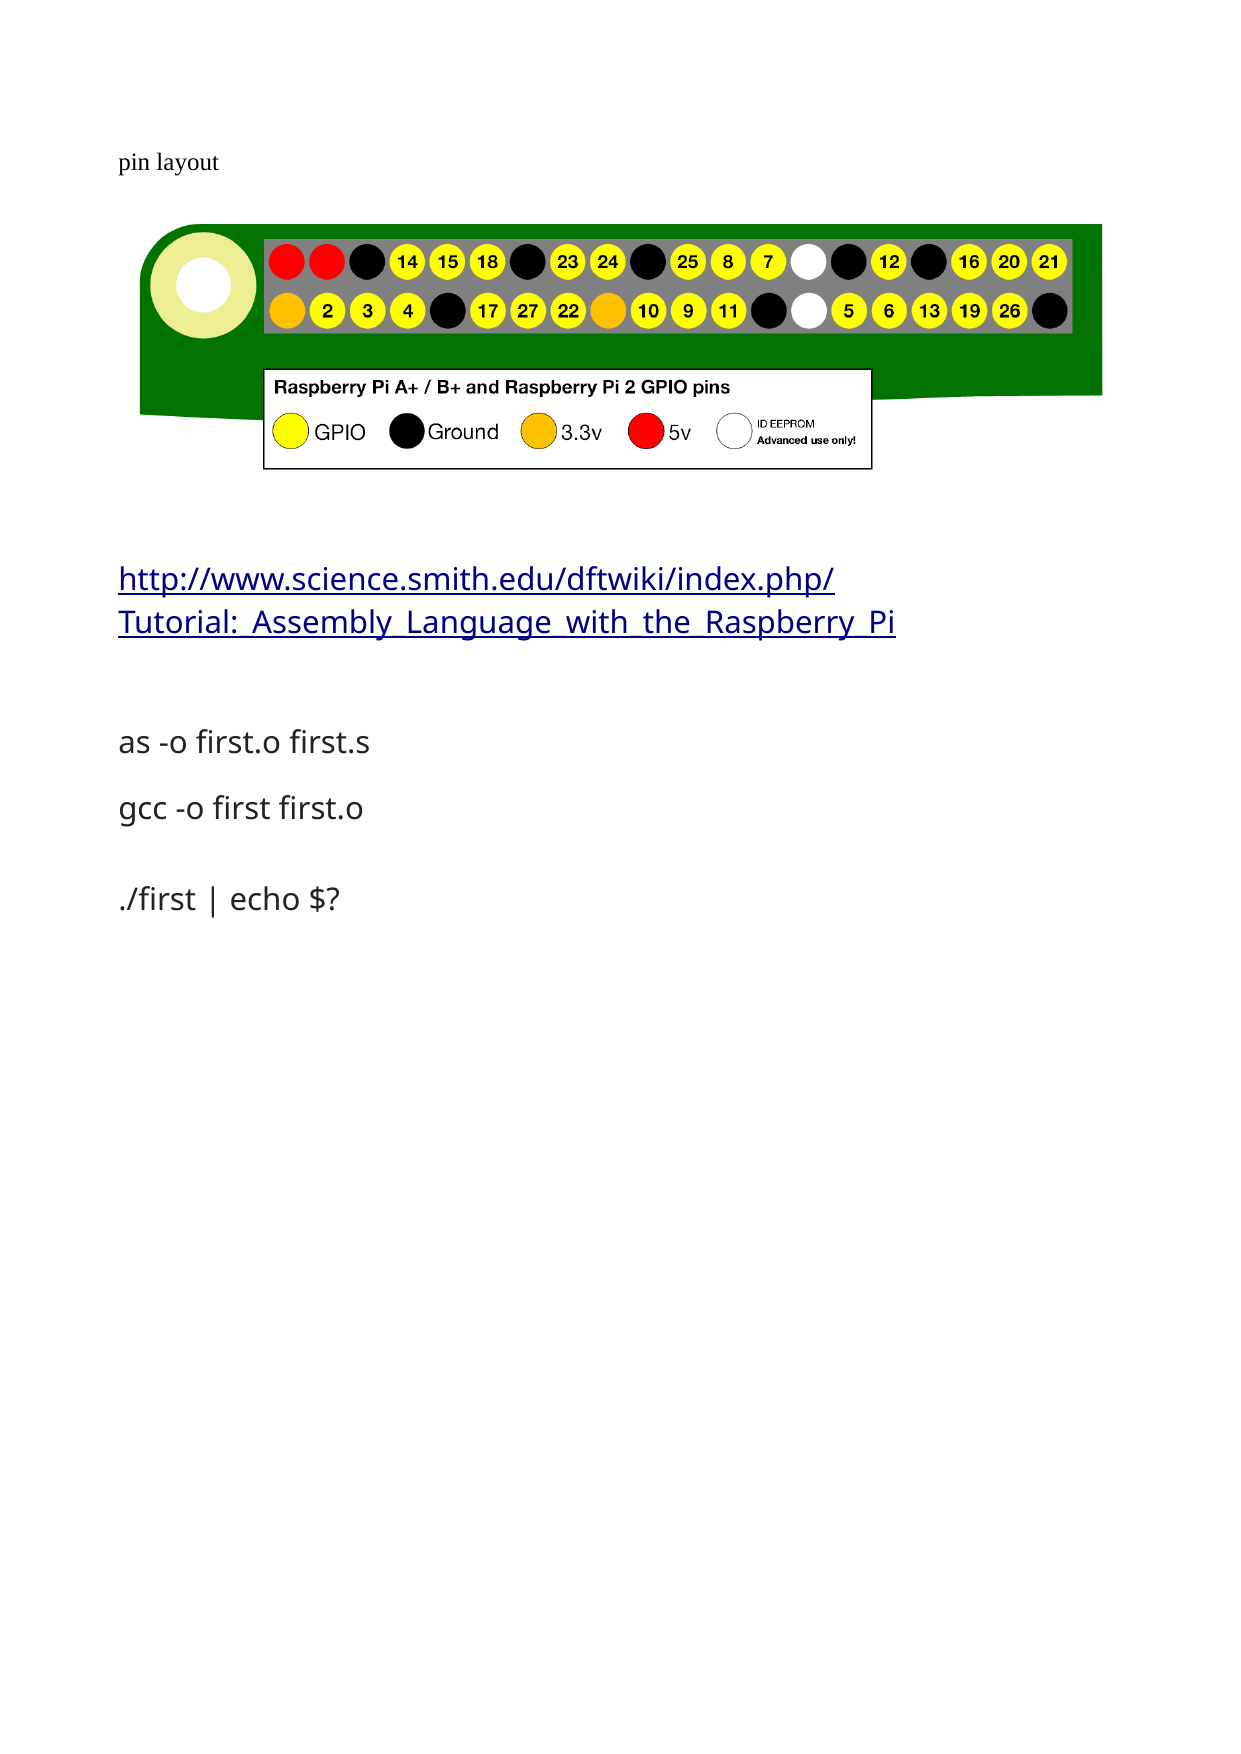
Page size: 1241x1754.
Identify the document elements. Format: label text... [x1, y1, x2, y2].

text gcc -o first first.o [118, 786, 1122, 828]
text as -o first.o first.s [118, 720, 1122, 763]
picture [118, 204, 1123, 504]
subtitle ./first | echo $? [118, 877, 1122, 919]
subtitle http://www.science.smith.edu/dftwiki/index.php/Tutorial:_Assembly_Language_with_the_Raspberry_Pi [118, 557, 1122, 642]
text pin layout [118, 147, 1122, 176]
